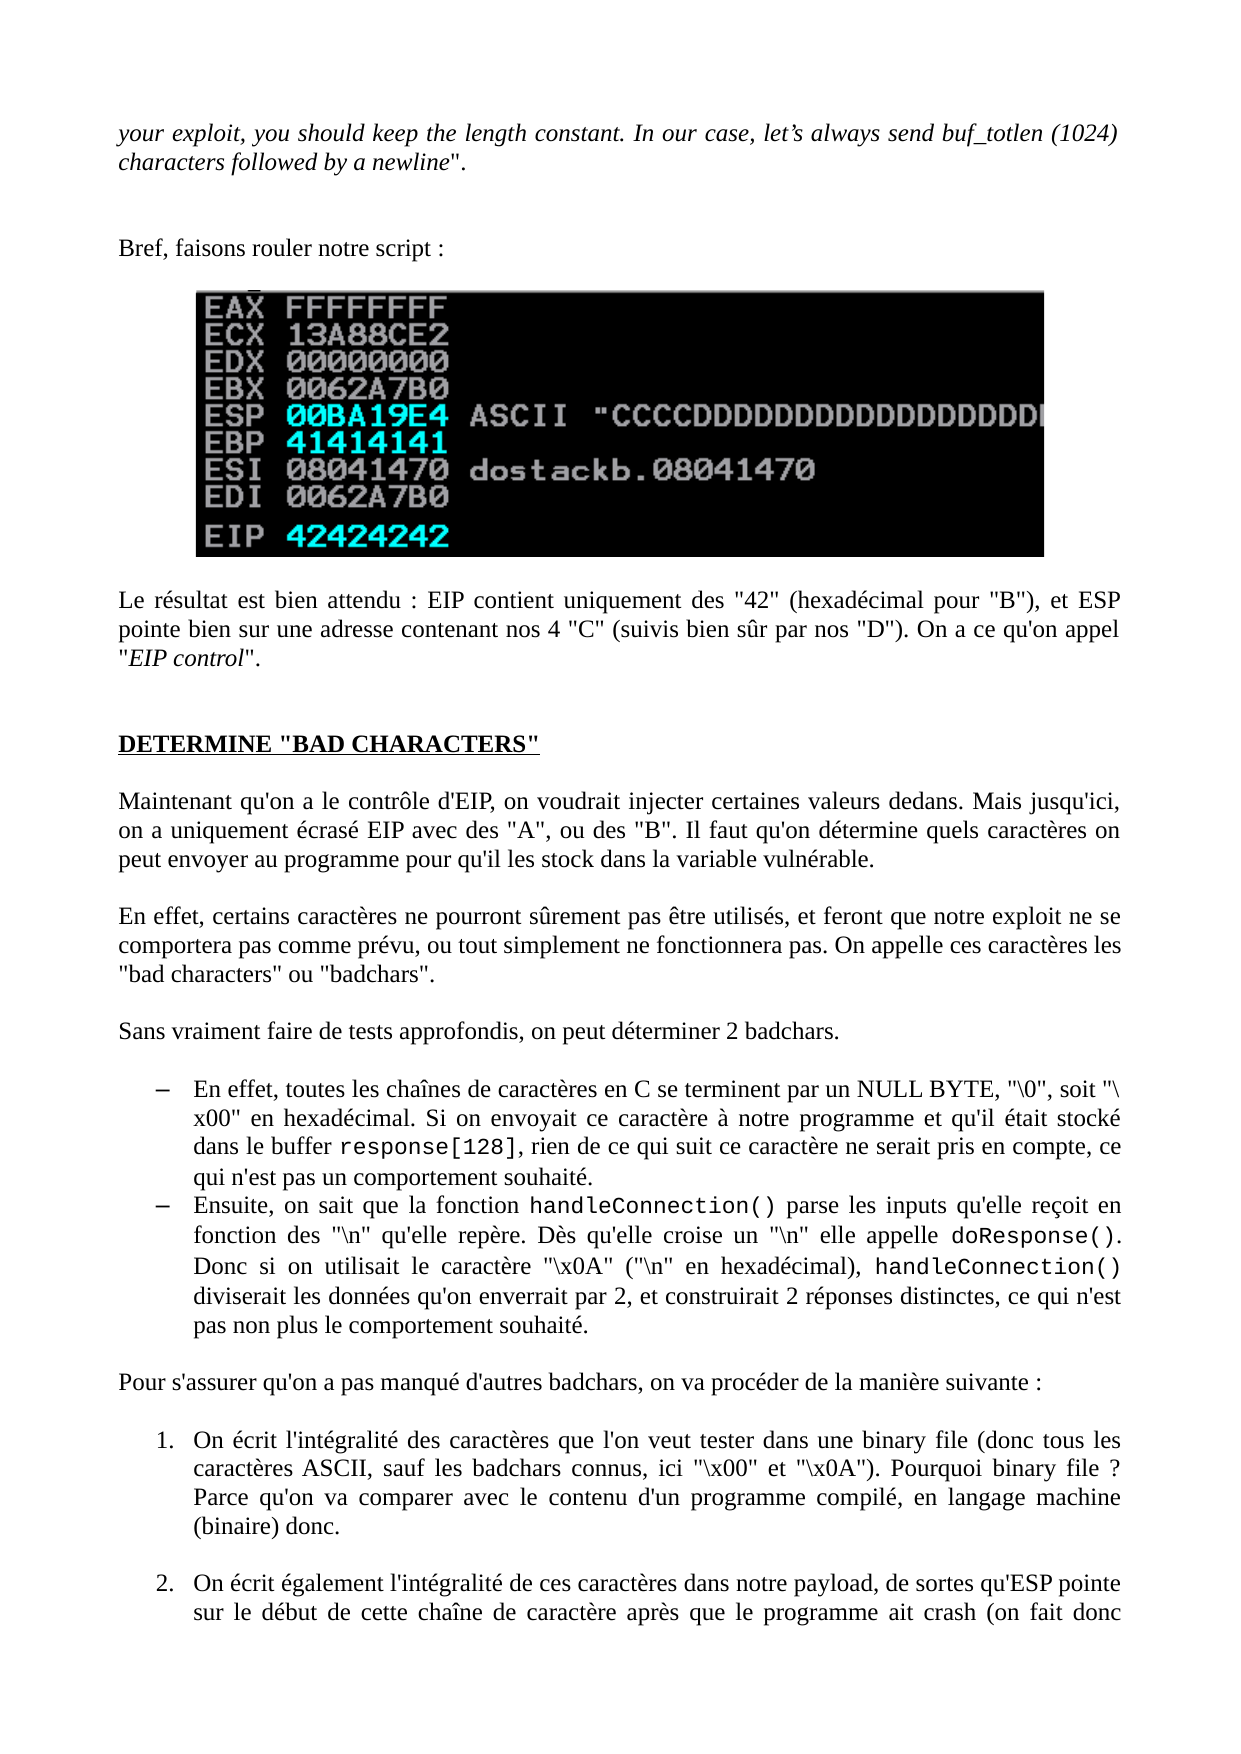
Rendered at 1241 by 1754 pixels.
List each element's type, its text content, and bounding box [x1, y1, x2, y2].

text your exploit, you should keep the length constant. In our case, let’s always send buf_totlen (1024) characters followed by a newline". [118, 118, 1122, 176]
text En effet, certains caractères ne pourront sûrement pas être utilisés, et feront que notre exploit ne se comportera pas comme prévu, ou tout simplement ne fonctionnera pas. On appelle ces caractères les "bad characters" ou "badchars". [118, 901, 1122, 988]
list On écrit l'intégralité des caractères que l'on veut tester dans une binary file (donc tous les caractères ASCII, sauf les badchars connus, ici "\x00" et "\x0A"). Pourquoi binary file ? Parce qu'on va comparer avec le contenu d'un programme compilé, en langage machine (binaire) donc. [156, 1425, 1122, 1540]
text Maintenant qu'on a le contrôle d'EIP, on voudrait injecter certaines valeurs dedans. Mais jusqu'ici, on a uniquement écrasé EIP avec des "A", ou des "B". Il faut qu'on détermine quels caractères on peut envoyer au programme pour qu'il les stock dans la variable vulnérable. [118, 786, 1122, 873]
text Sans vraiment faire de tests approfondis, on peut déterminer 2 badchars. [118, 1016, 1122, 1045]
text Le résultat est bien attendu : EIP contient uniquement des "42" (hexadécimal pour "B"), et ESP pointe bien sur une adresse contenant nos 4 "C" (suivis bien sûr par nos "D"). On a ce qu'on appel "EIP control". [118, 585, 1122, 671]
list Ensuite, on sait que la fonction handleConnection() parse les inputs qu'elle reçoit en fonction des "\n" qu'elle repère. Dès qu'elle croise un "\n" elle appelle doResponse(). Donc si on utilisait le caractère "\x0A" ("\n" en hexadécimal), handleConnection() diviserait les données qu'on enverrait par 2, et construirait 2 réponses distinctes, ce qui n'est pas non plus le comportement souhaité. [156, 1190, 1122, 1338]
list En effet, toutes les chaînes de caractères en C se terminent par un NULL BYTE, "\0", soit "\x00" en hexadécimal. Si on envoyait ce caractère à notre programme et qu'il était stocké dans le buffer response[128], rien de ce qui suit ce caractère ne serait pris en compte, ce qui n'est pas un comportement souhaité. [156, 1074, 1122, 1190]
list On écrit également l'intégralité de ces caractères dans notre payload, de sortes qu'ESP pointe sur le début de cette chaîne de caractère après que le programme ait crash (on fait donc [156, 1568, 1122, 1626]
text Bref, faisons rouler notre script : [118, 233, 1122, 262]
text DETERMINE "BAD CHARACTERS" [118, 729, 1122, 758]
text Pour s'assurer qu'on a pas manqué d'autres badchars, on va procéder de la manière suivante : [118, 1367, 1122, 1396]
